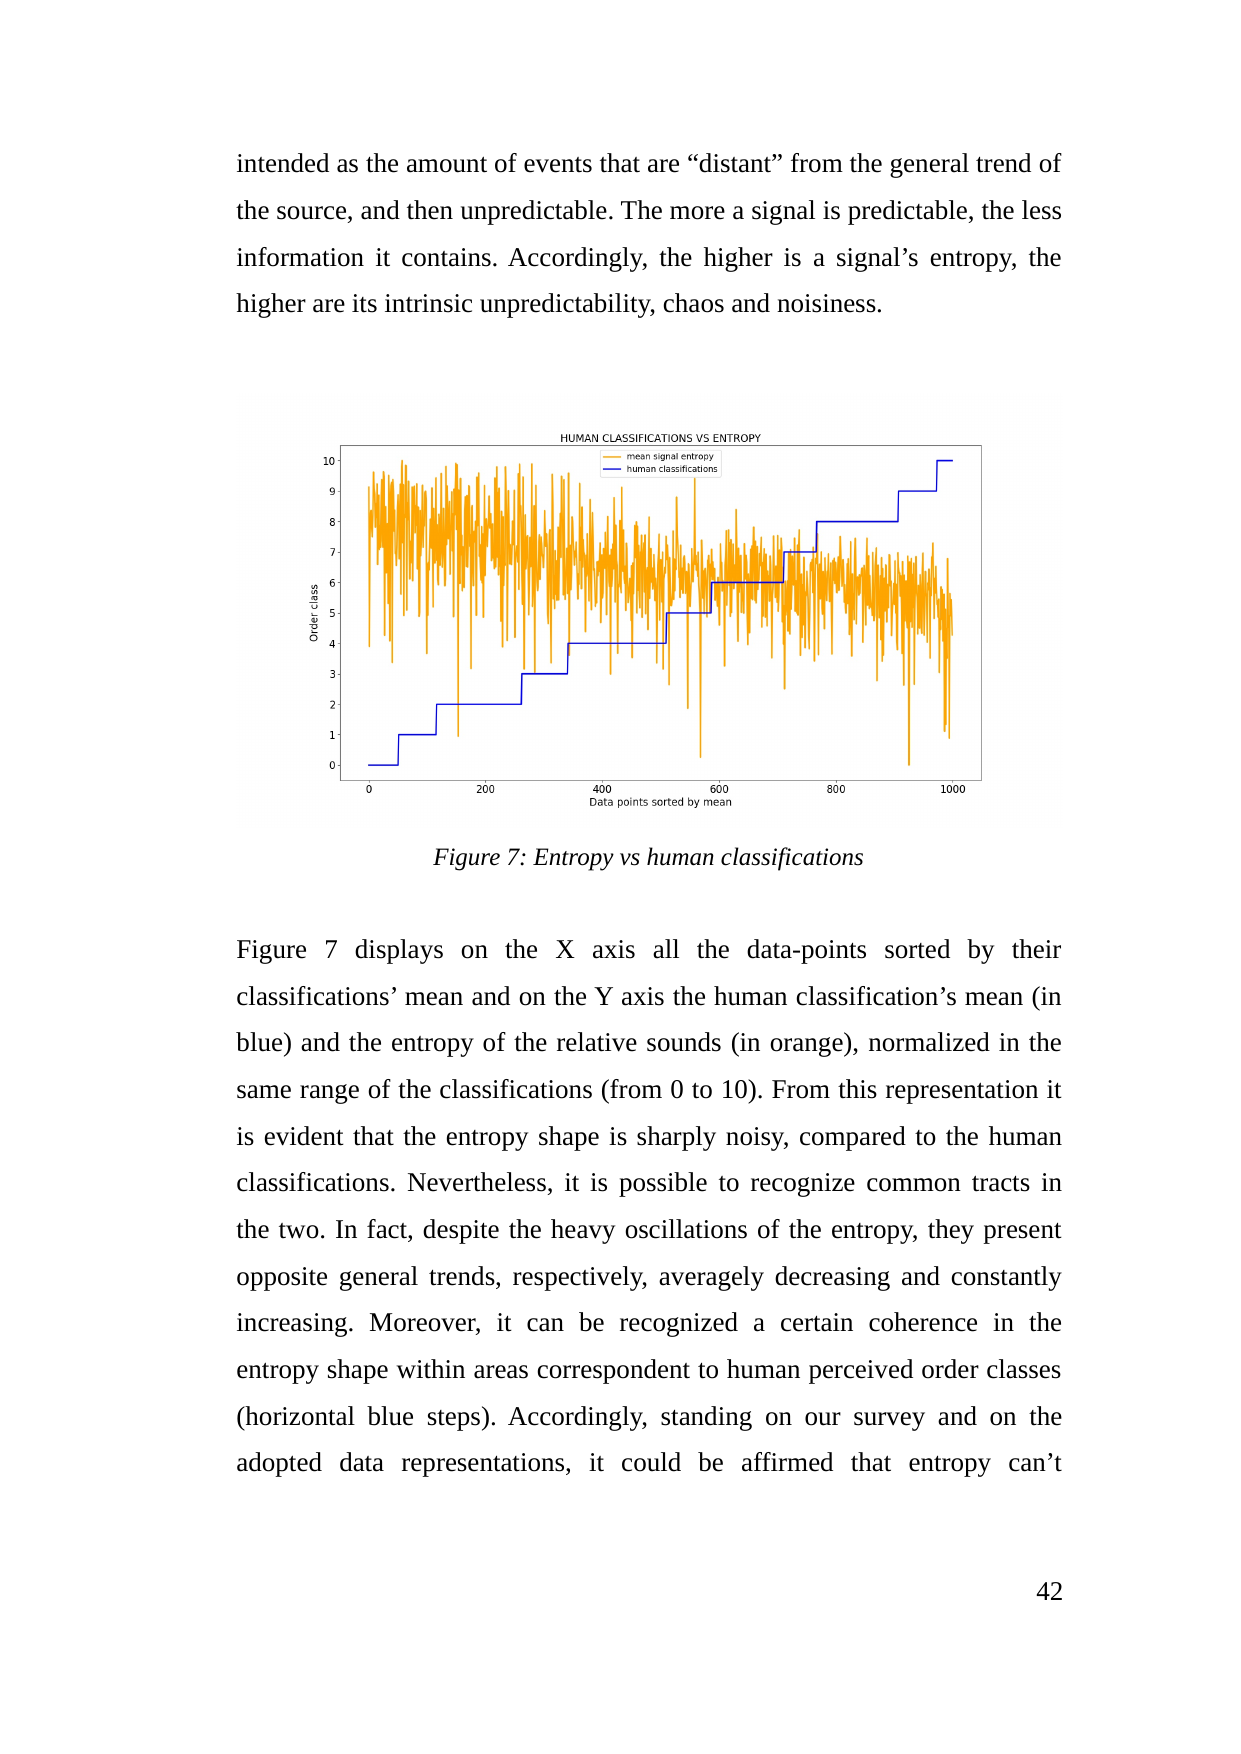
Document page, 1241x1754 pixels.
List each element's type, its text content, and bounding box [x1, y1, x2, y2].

text Figure 7 displays on the X axis all the data-points sorted by their classifications’ mean and on the Y axis the human classification’s mean (in blue) and the entropy of the relative sounds (in orange), normalized in the same range of the classifications (from 0 to 10). From this representation it is evident that the entropy shape is sharply noisy, compared to the human classifications. Nevertheless, it is possible to recognize common tracts in the two. In fact, despite the heavy oscillations of the entropy, they present opposite general trends, respectively, averagely decreasing and constantly increasing. Moreover, it can be recognized a certain coherence in the entropy shape within areas correspondent to human perceived order classes (horizontal blue steps). Accordingly, standing on our survey and on the adopted data representations, it could be affirmed that entropy can’t [236, 933, 1063, 1478]
text Figure 7: Entropy vs human classifications [236, 828, 1063, 871]
picture [236, 393, 1063, 828]
text intended as the amount of events that are “distant” from the general trend of the source, and then unpredictable. The more a signal is predictable, the less information it contains. Accordingly, the higher is a signal’s entropy, the higher are its intrinsic unpredictability, chaos and noisiness. [236, 148, 1063, 319]
